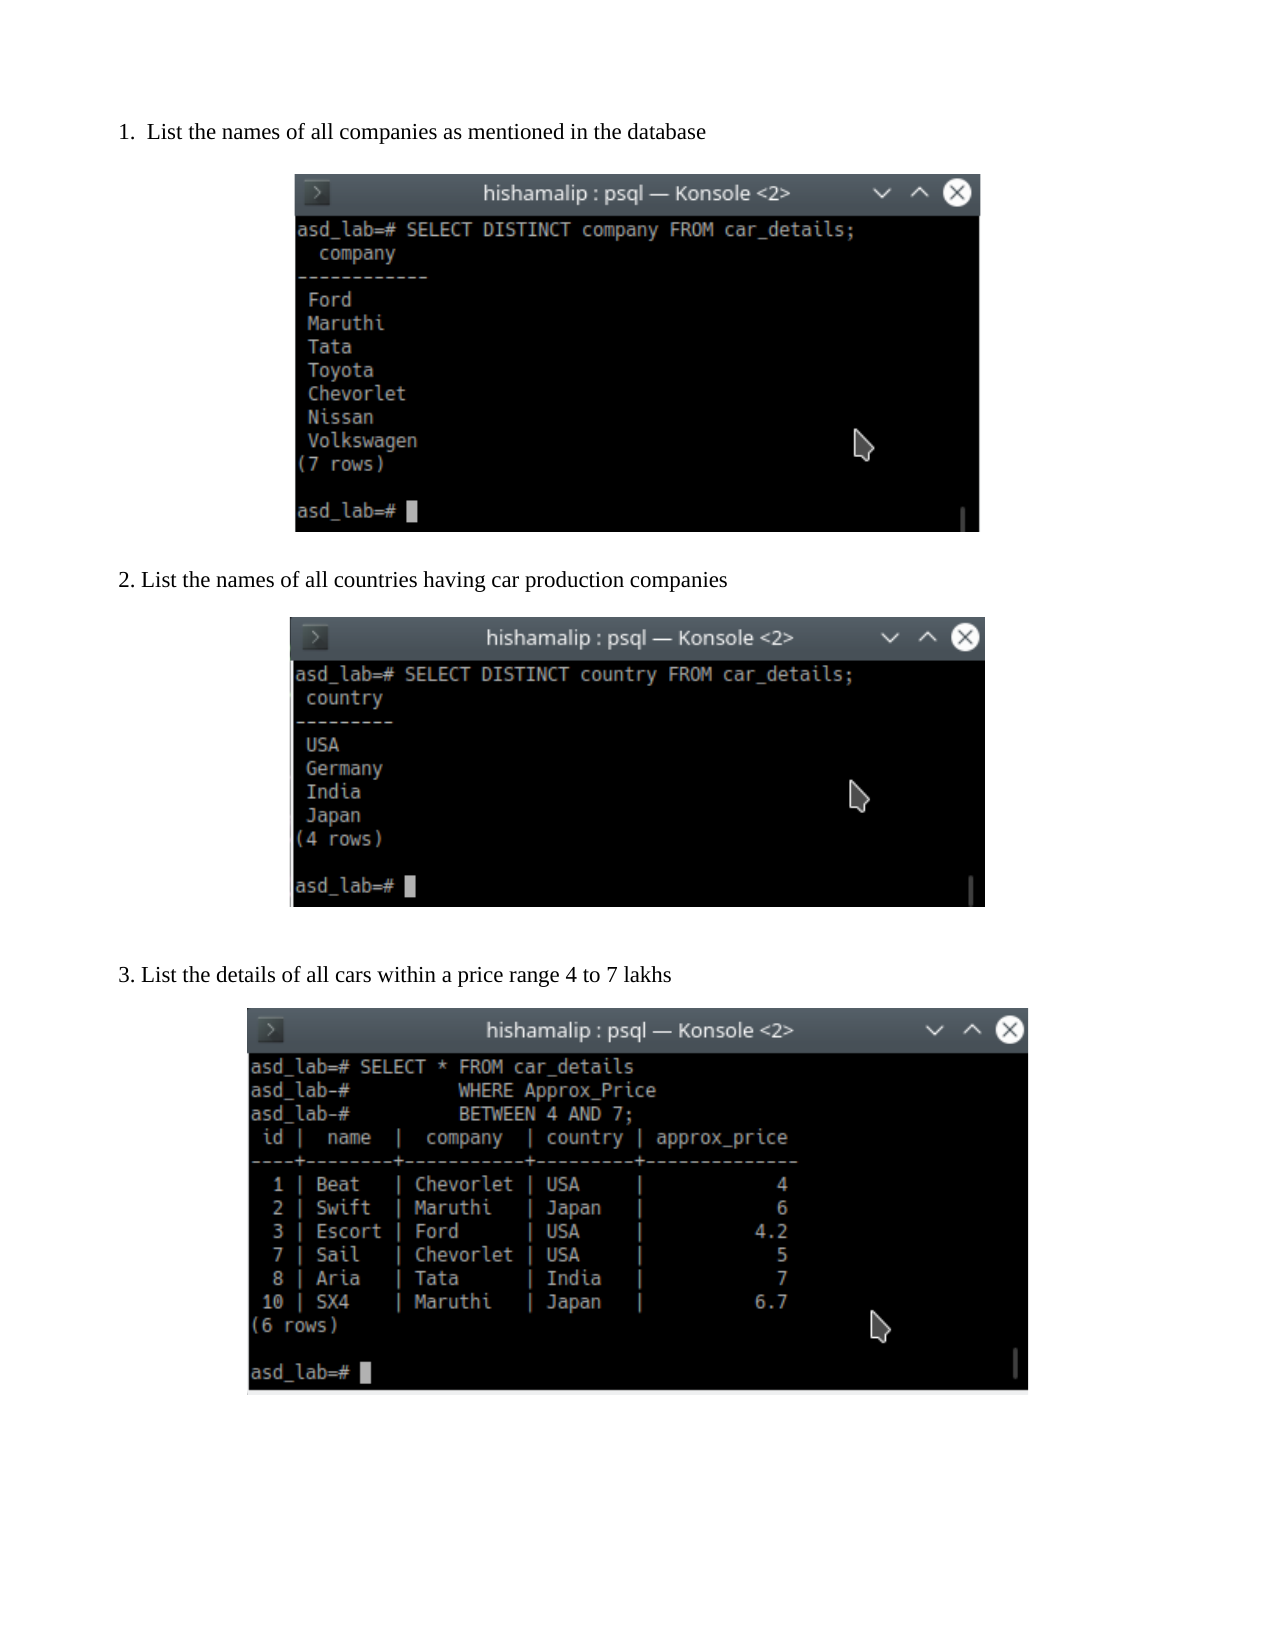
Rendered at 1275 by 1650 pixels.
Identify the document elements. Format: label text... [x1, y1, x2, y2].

picture [247, 1008, 1029, 1395]
text 3. List the details of all cars within a price range 4 to 7 lakhs [118, 961, 1157, 988]
text 2. List the names of all countries having car production companies [118, 566, 1157, 592]
picture [294, 174, 981, 532]
picture [289, 617, 985, 907]
text 1. List the names of all companies as mentioned in the database [118, 118, 1157, 144]
